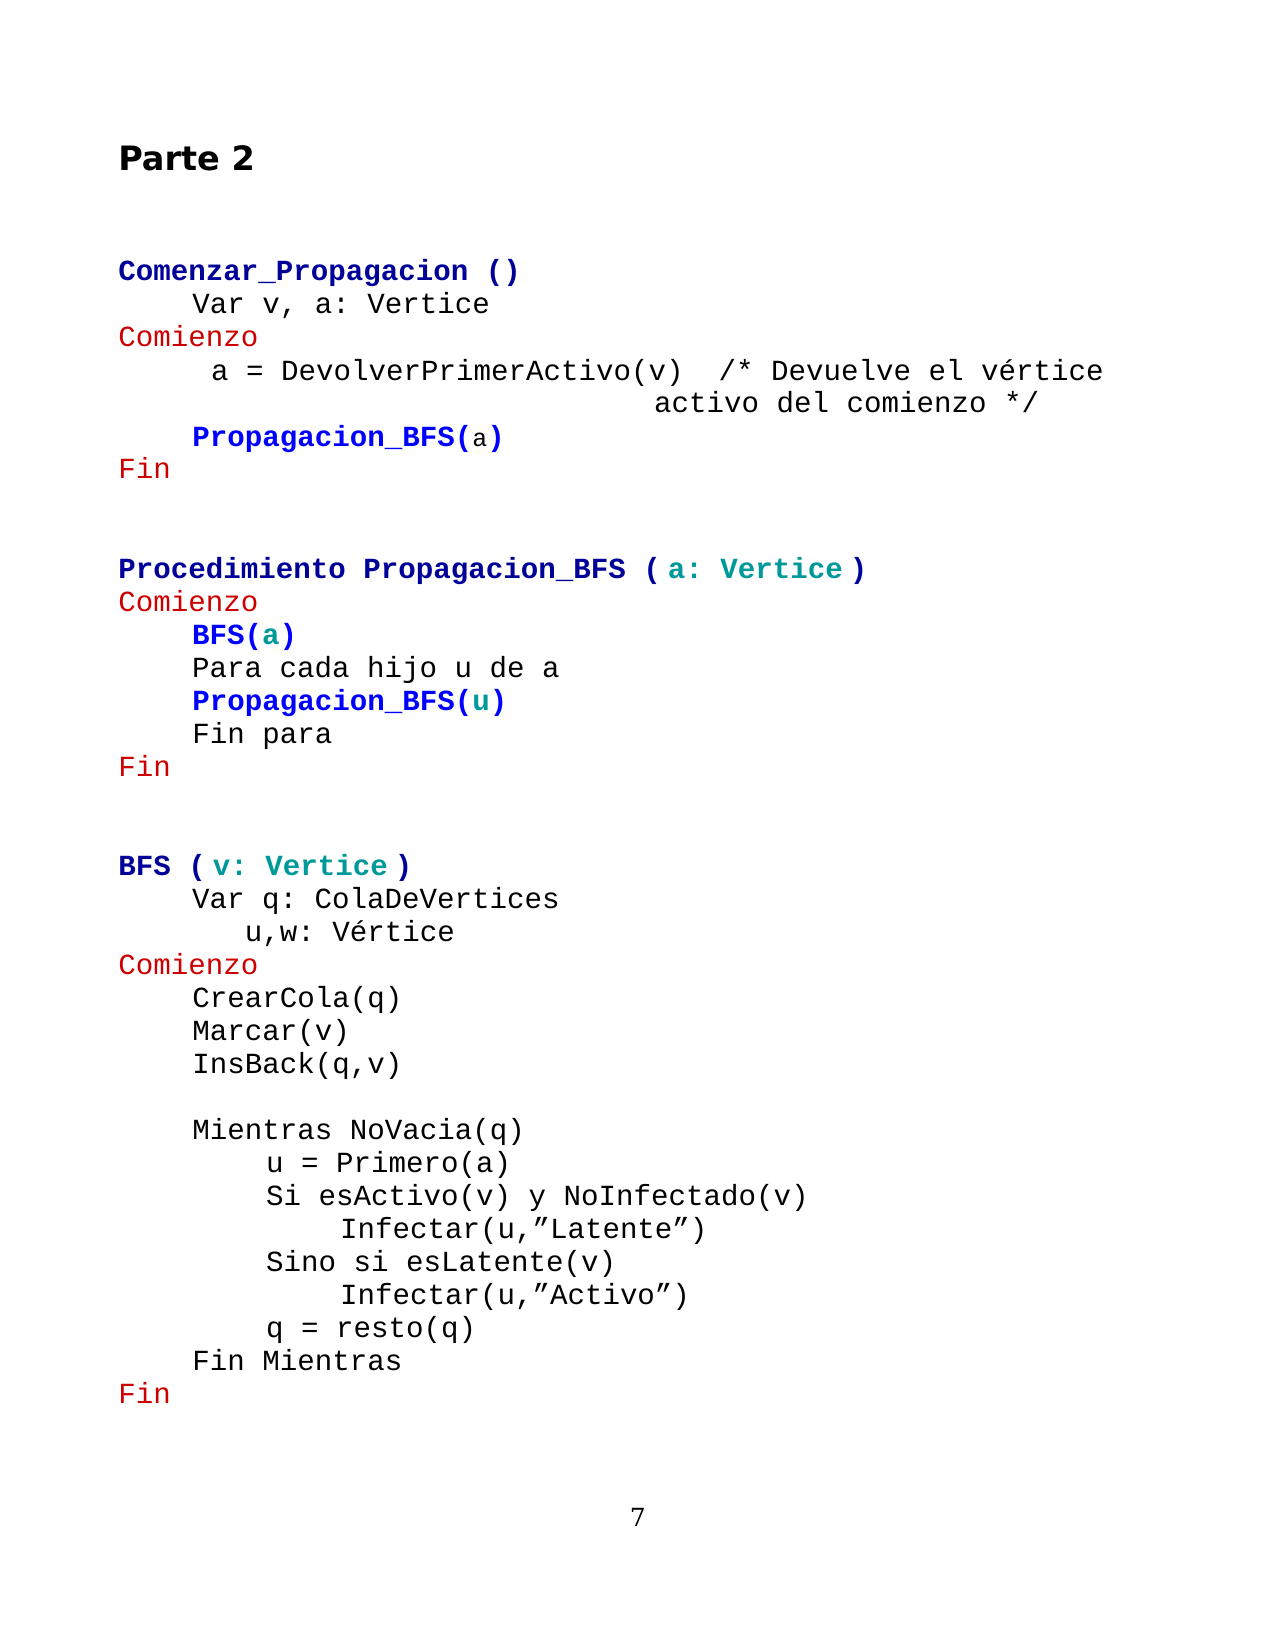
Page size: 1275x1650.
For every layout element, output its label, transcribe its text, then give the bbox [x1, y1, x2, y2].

text q = resto(q) [118, 1313, 1157, 1346]
text Comienzo [118, 587, 1157, 620]
text Procedimiento Propagacion_BFS ( a: Vertice ) [118, 554, 1157, 587]
text Comenzar_Propagacion () [118, 257, 1157, 289]
text BFS ( v: Vertice ) [118, 851, 1157, 884]
text Sino si esLatente(v) [118, 1247, 1157, 1280]
text CrearCola(q) [118, 983, 1157, 1016]
text Fin [118, 752, 1157, 785]
text Fin [118, 1379, 1157, 1412]
text BFS(a) [192, 620, 1157, 653]
text Marcar(v) [118, 1016, 1157, 1049]
subtitle Parte 2 [118, 139, 1157, 178]
text Var q: ColaDeVertices [118, 884, 1157, 917]
text Infectar(u,”Latente”) [118, 1214, 1157, 1247]
text Comienzo [118, 950, 1157, 983]
text u = Primero(a) [118, 1148, 1157, 1181]
text Infectar(u,”Activo”) [118, 1280, 1157, 1313]
text Mientras NoVacia(q) [118, 1115, 1157, 1148]
text InsBack(q,v) [118, 1049, 1157, 1082]
text Fin Mientras [118, 1346, 1157, 1379]
text Si esActivo(v) y NoInfectado(v) [118, 1181, 1157, 1214]
text u,w: Vértice [118, 917, 1157, 950]
text Comienzo [118, 323, 1157, 356]
text Fin [118, 455, 1157, 488]
text Para cada hijo u de a [118, 653, 1157, 686]
text a = DevolverPrimerActivo(v) /* Devuelve el vértice [137, 356, 1157, 389]
text Propagacion_BFS(a) [118, 422, 1157, 455]
text Var v, a: Vertice [118, 289, 1157, 323]
text Fin para [118, 719, 1157, 752]
text activo del comienzo */ [137, 389, 1157, 422]
text Propagacion_BFS(u) [118, 686, 1157, 719]
